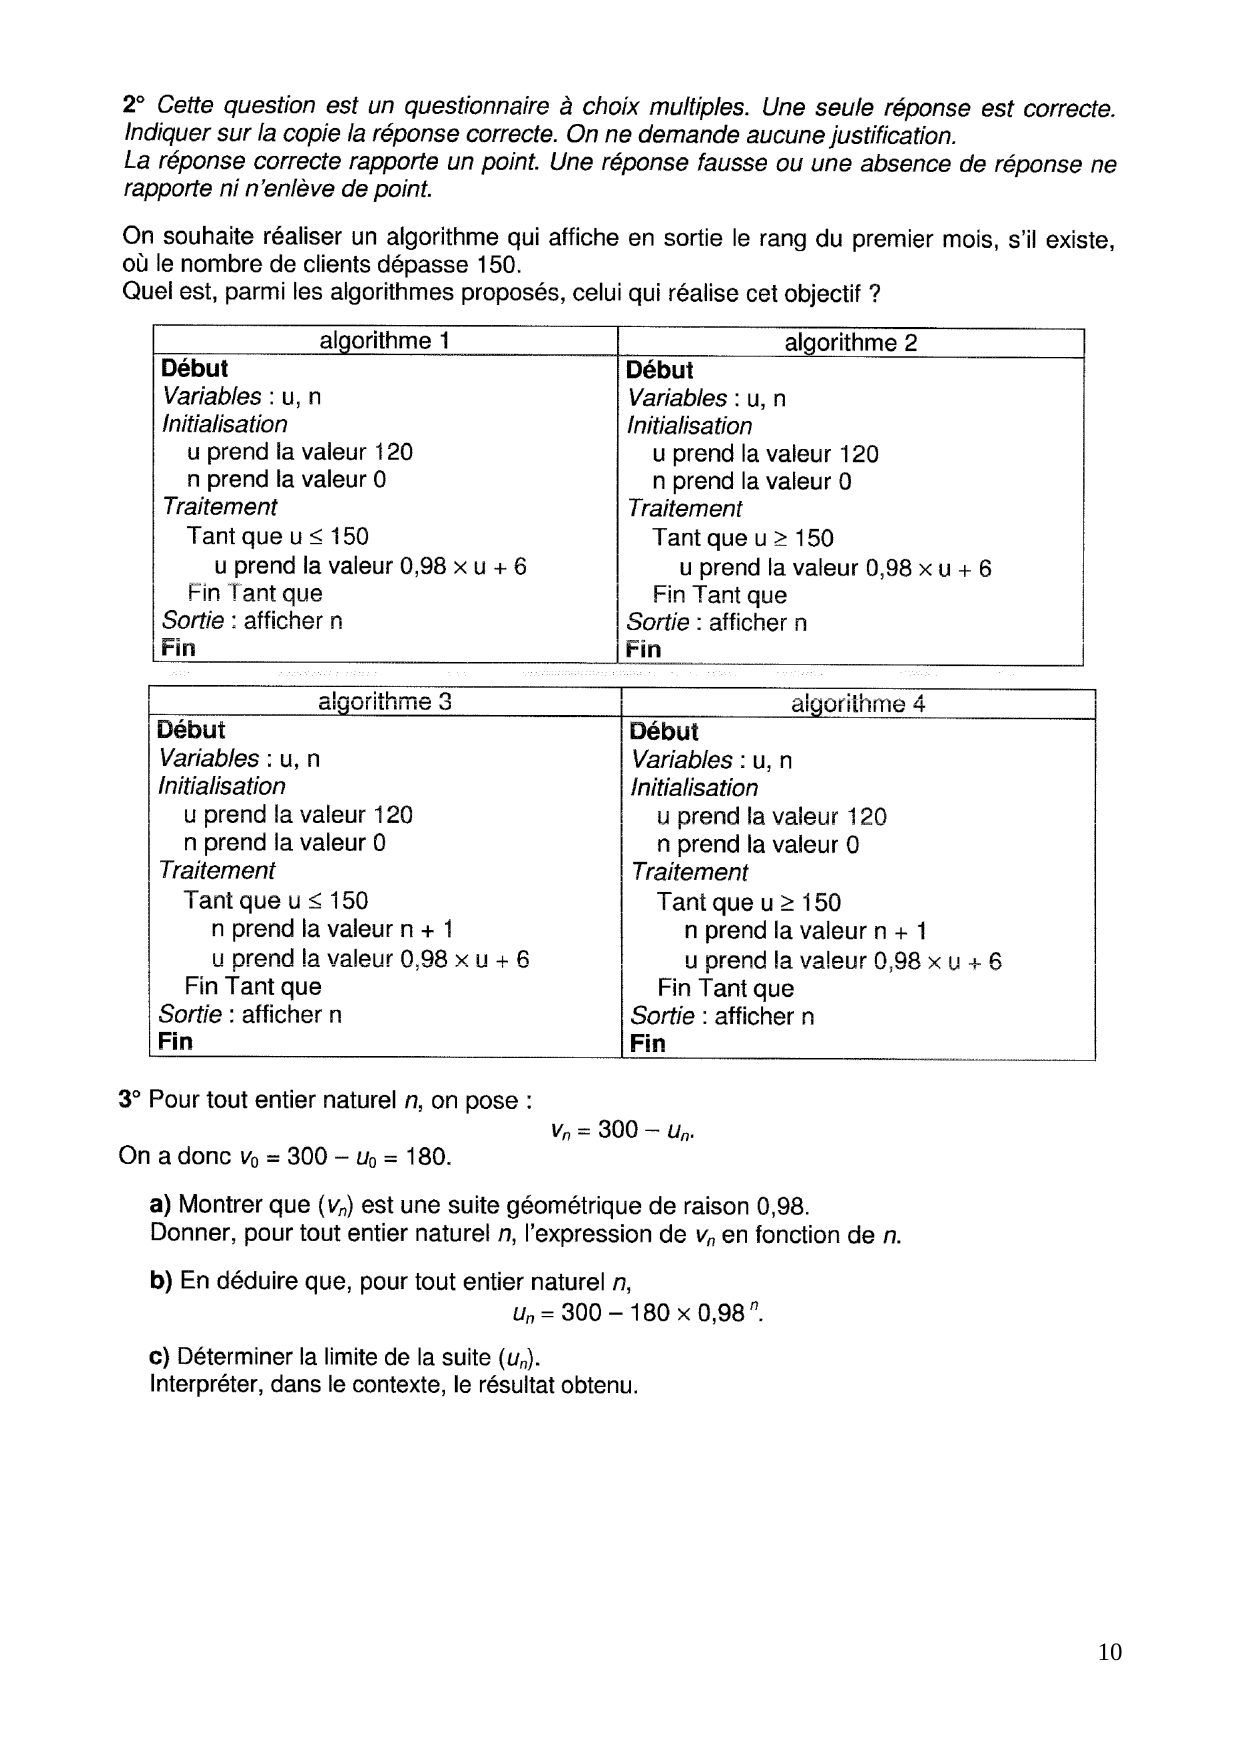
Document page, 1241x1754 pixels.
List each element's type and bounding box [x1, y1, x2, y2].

picture [114, 1340, 1119, 1401]
picture [118, 88, 1123, 1335]
